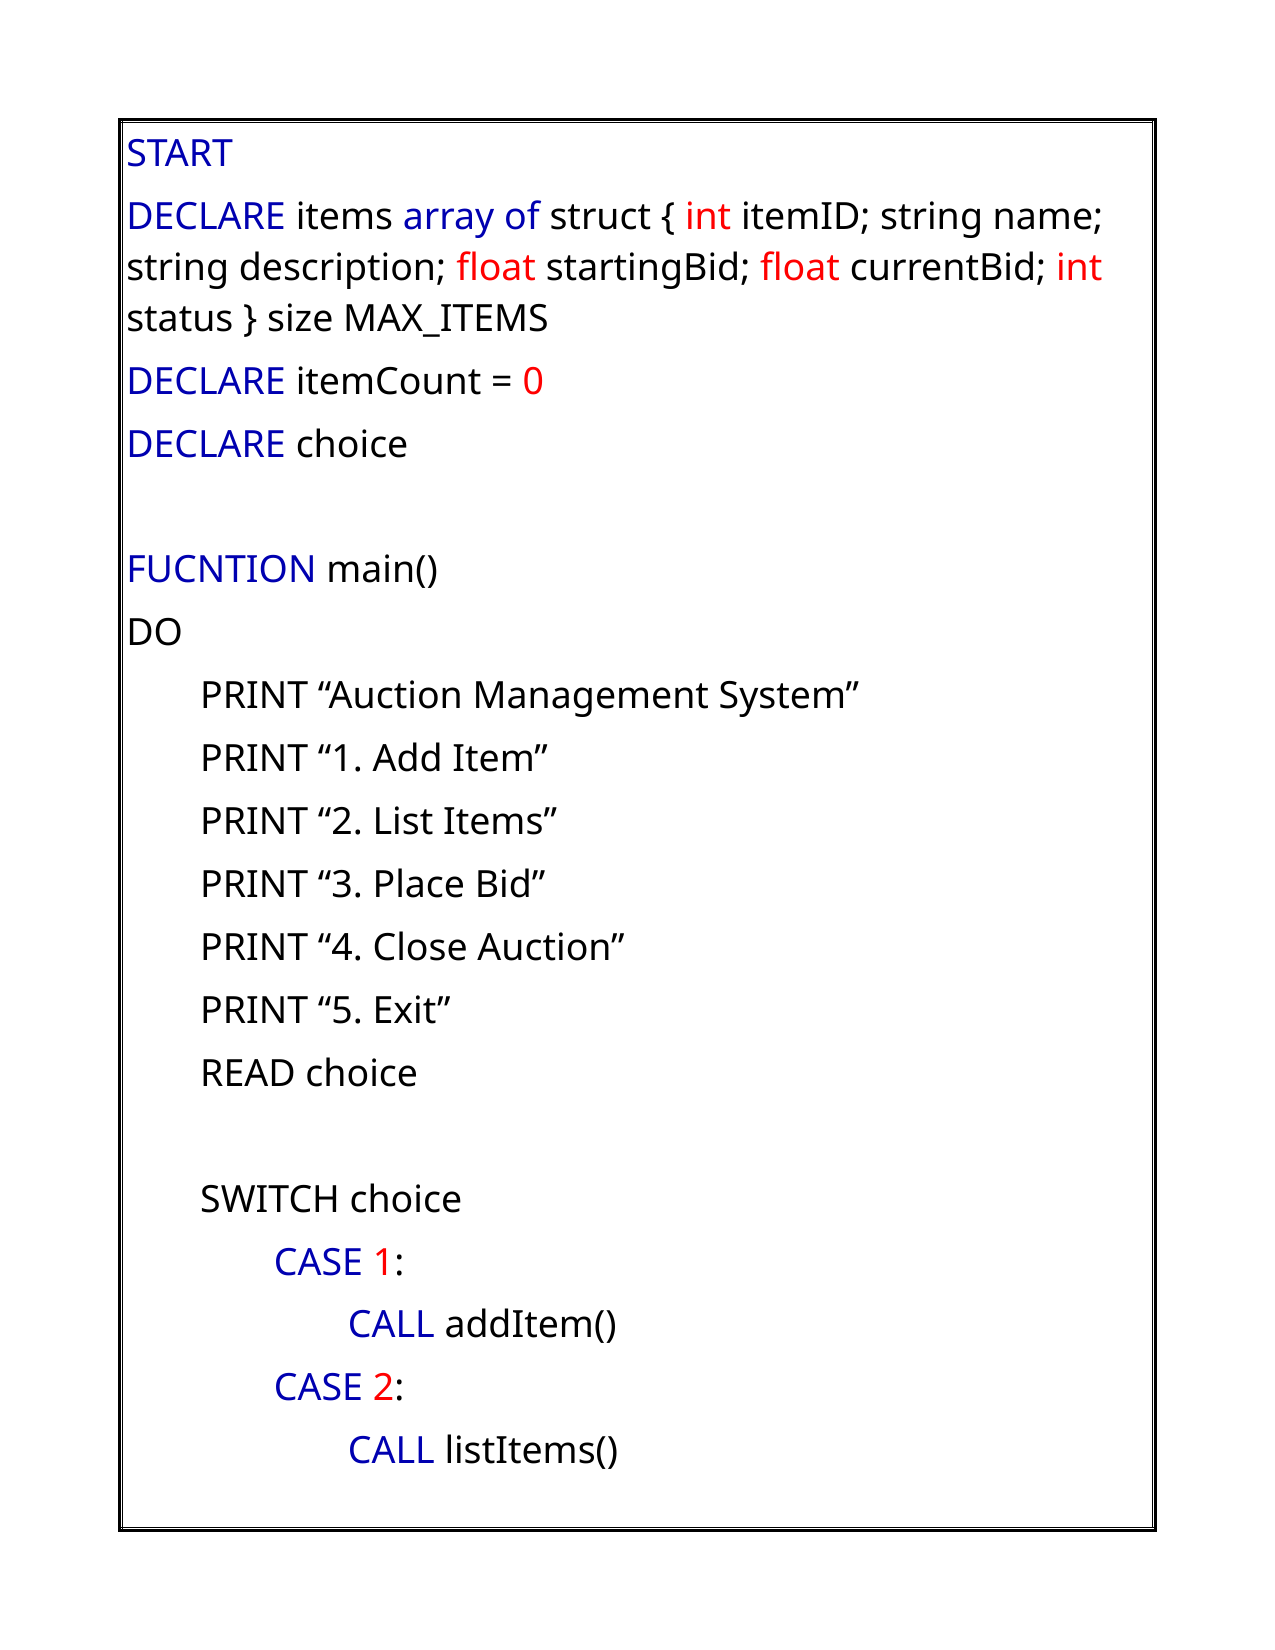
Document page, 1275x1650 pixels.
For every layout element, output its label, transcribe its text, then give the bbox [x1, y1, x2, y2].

text DECLARE items array of struct { int itemID; string name; string description; float startingBid; float currentBid; int status } size MAX_ITEMS [126, 189, 1149, 342]
text PRINT “4. Close Auction” [126, 920, 1149, 971]
text DO [126, 606, 1149, 657]
text PRINT “3. Place Bid” [126, 857, 1149, 908]
text DECLARE itemCount = 0 [126, 354, 1149, 405]
text FUCNTION main() [126, 543, 1149, 594]
text PRINT “Auction Management System” [126, 668, 1149, 719]
text PRINT “5. Exit” [126, 983, 1149, 1034]
text CALL addItem() [126, 1298, 1149, 1349]
text SWITCH choice [126, 1172, 1149, 1223]
text PRINT “2. List Items” [126, 794, 1149, 845]
text CASE 2: [126, 1361, 1149, 1412]
text CASE 1: [126, 1235, 1149, 1286]
text DECLARE choice [126, 417, 1149, 468]
text READ choice [126, 1046, 1149, 1097]
text CALL listItems() [126, 1423, 1149, 1474]
text PRINT “1. Add Item” [126, 731, 1149, 782]
text START [126, 126, 1149, 177]
